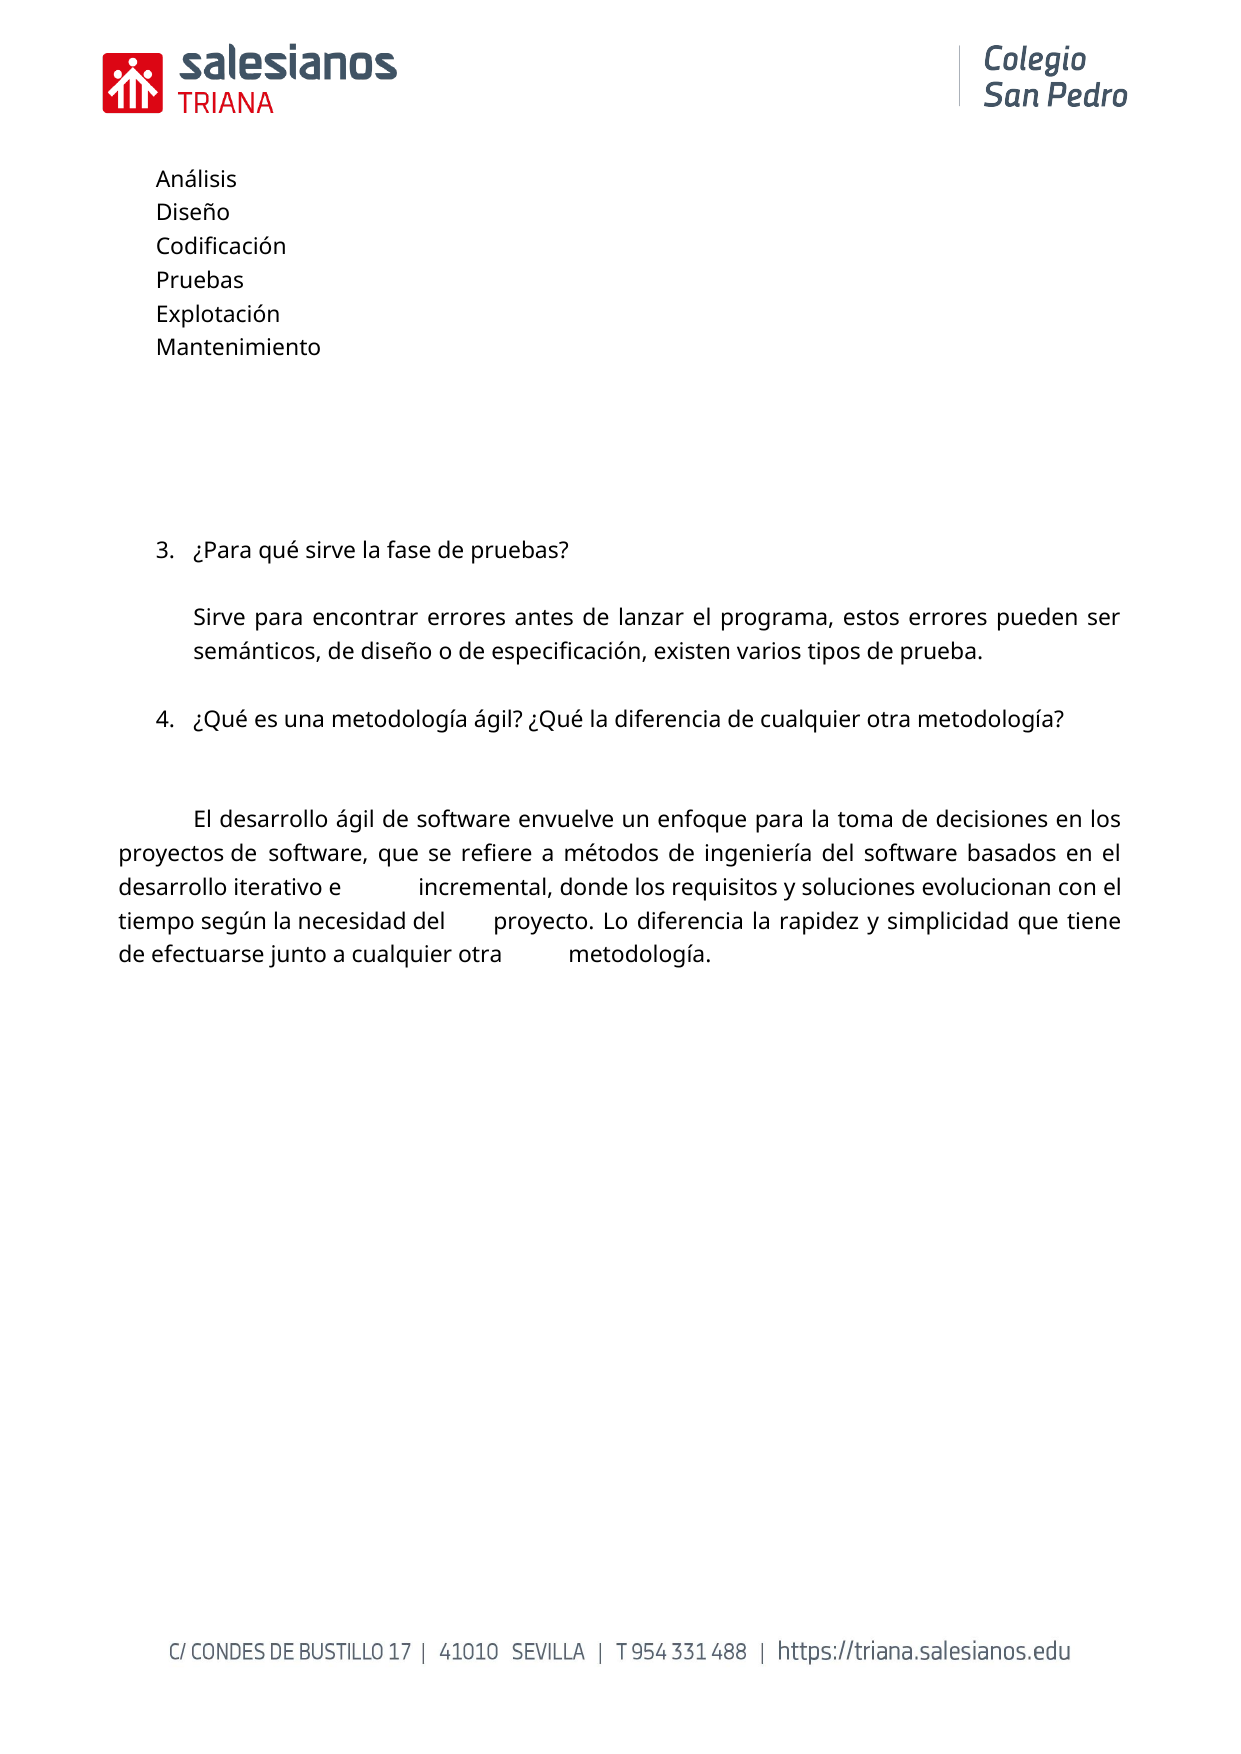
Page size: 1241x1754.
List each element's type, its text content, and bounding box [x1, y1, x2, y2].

text Codificación [156, 230, 1122, 261]
text Sirve para encontrar errores antes de lanzar el programa, estos errores pueden ser semánticos, de diseño o de especificación, existen varios tipos de prueba. [156, 601, 1122, 666]
text Diseño [156, 196, 1122, 227]
picture [0, 1632, 1241, 1699]
list ¿Qué es una metodología ágil? ¿Qué la diferencia de cualquier otra metodología? [156, 702, 1122, 734]
text Mantenimiento [156, 331, 1122, 362]
text Análisis [156, 162, 1122, 194]
text Pruebas [156, 264, 1122, 295]
list ¿Para qué sirve la fase de pruebas? [156, 534, 1122, 565]
picture [93, 28, 402, 125]
text Explotación [156, 297, 1122, 329]
text El desarrollo ágil de software envuelve un enfoque para la toma de decisiones en los proyectos de software, que se refiere a métodos de ingeniería del software basados en el desarrollo iterativo e incremental, donde los requisitos y soluciones evolucionan con el tiempo según la necesidad del proyecto. Lo diferencia la rapidez y simplicidad que tiene de efectuarse junto a cualquier otra metodología. [118, 803, 1122, 969]
picture [951, 32, 1136, 122]
